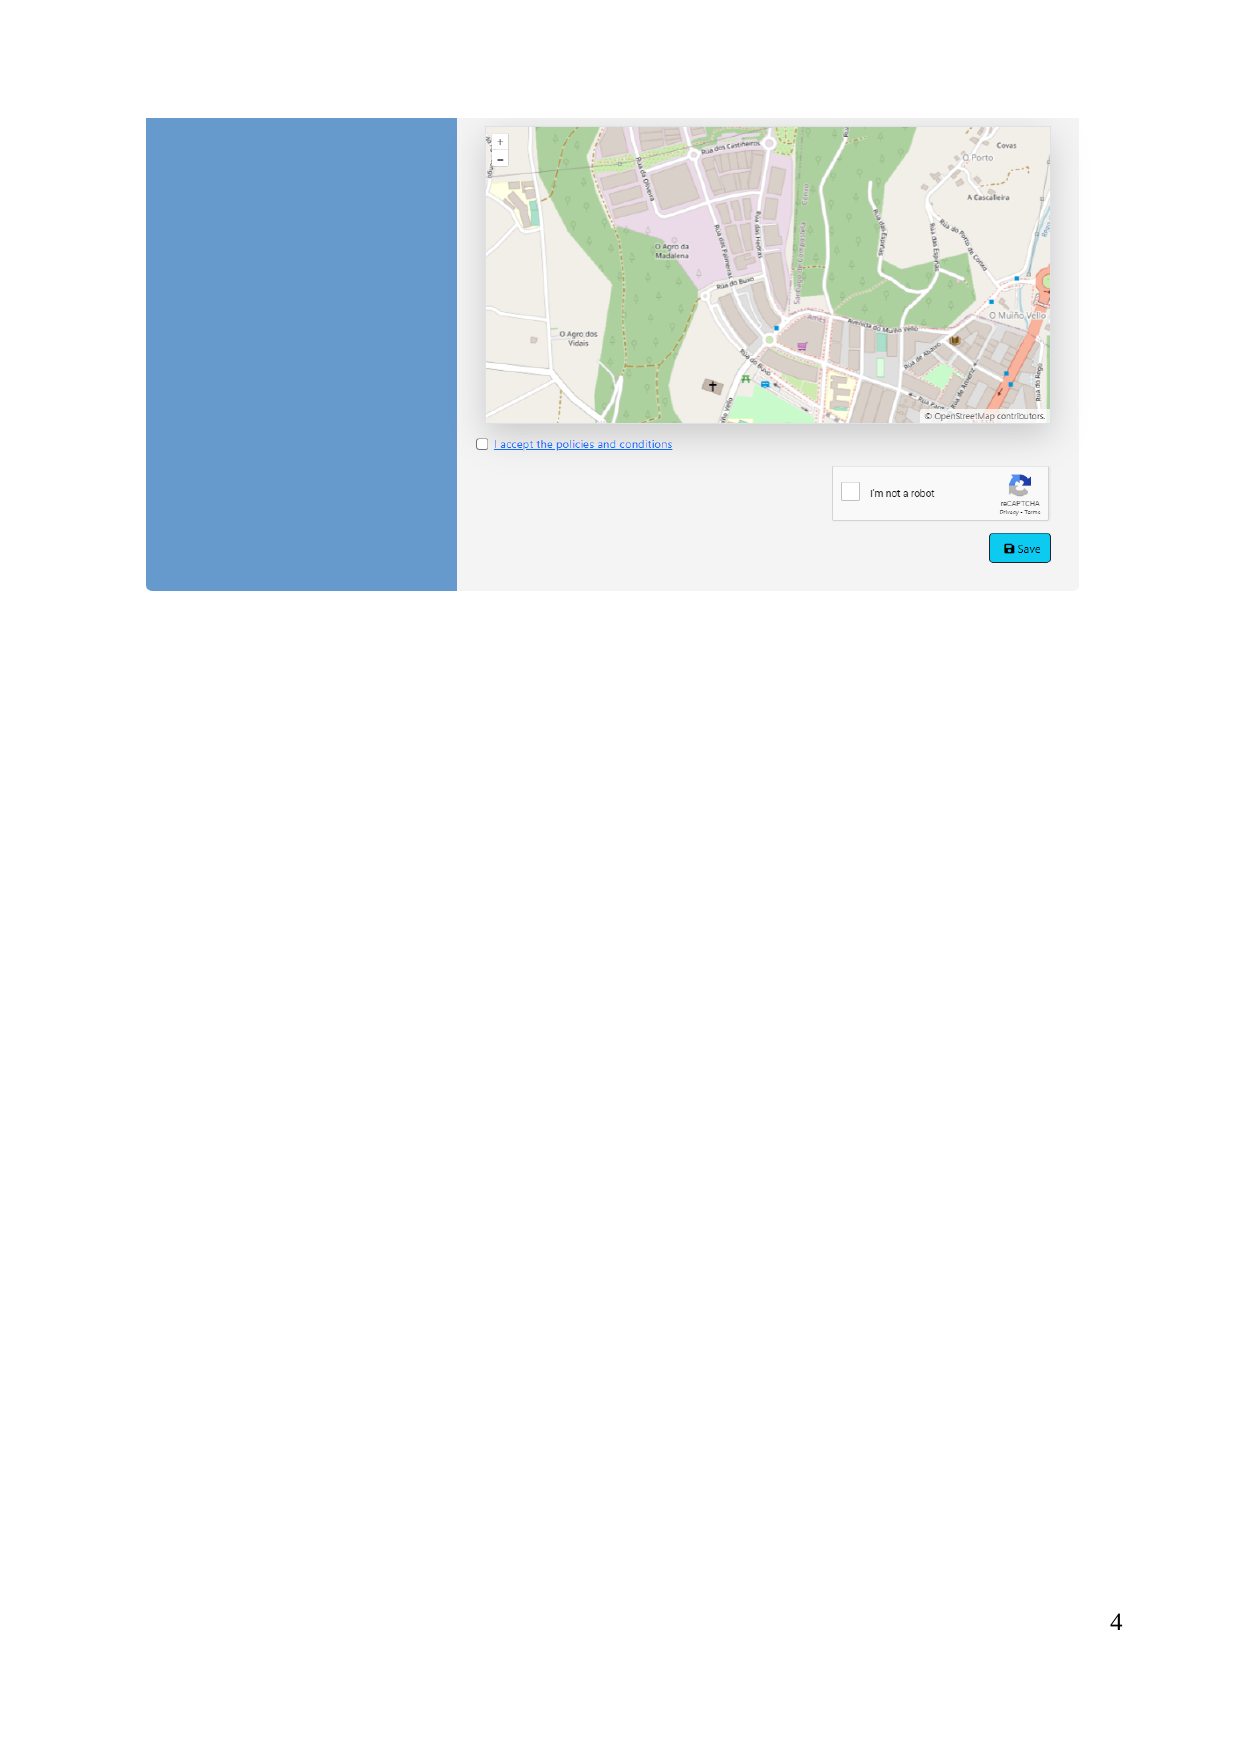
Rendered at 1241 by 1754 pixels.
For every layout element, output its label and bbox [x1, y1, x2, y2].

picture [118, 118, 1123, 597]
